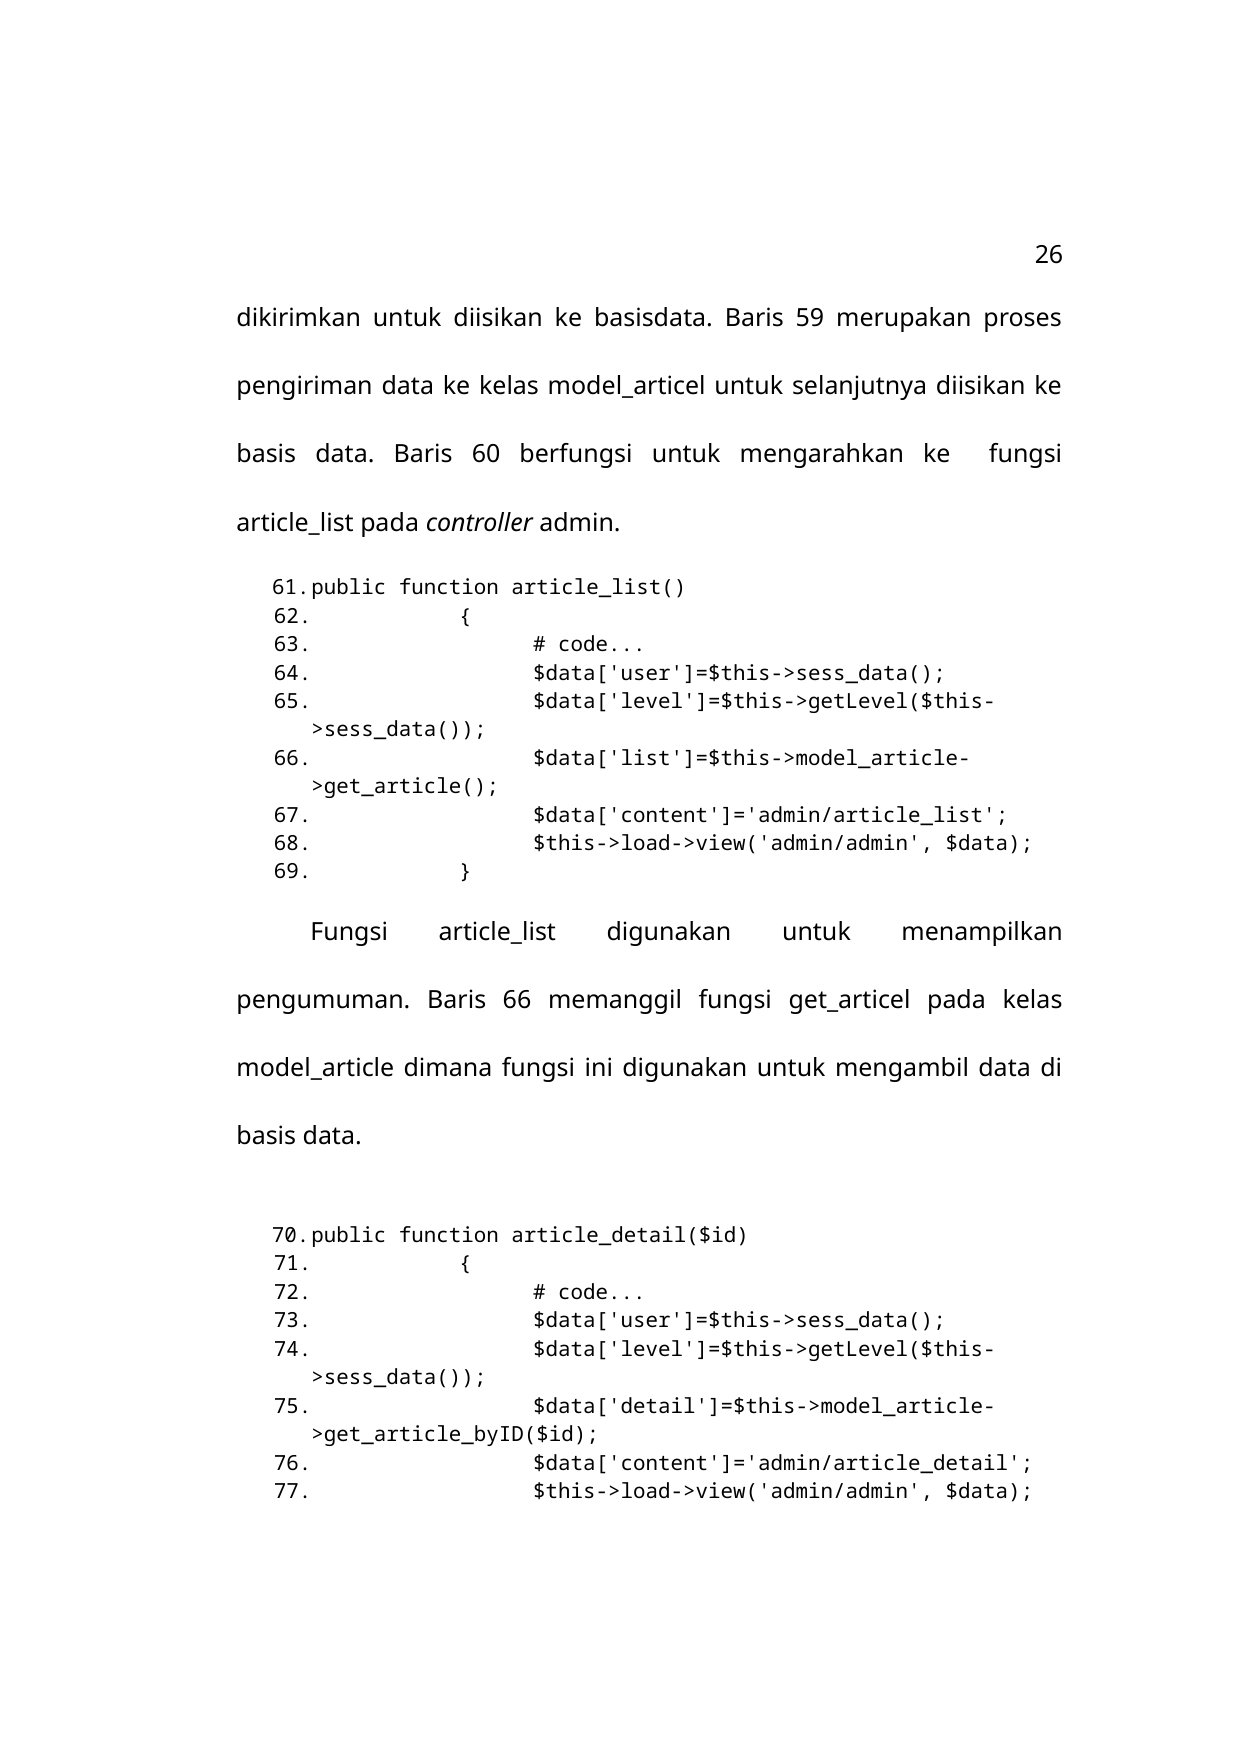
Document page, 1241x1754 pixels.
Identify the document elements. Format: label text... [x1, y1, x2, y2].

list $data['level']=$this->getLevel($this->sess_data()); [274, 1334, 1063, 1391]
text dikirimkan untuk diisikan ke basisdata. Baris 59 merupakan proses pengiriman data ke kelas model_articel untuk selanjutnya diisikan ke basis data. Baris 60 berfungsi untuk mengarahkan ke fungsi article_list pada controller admin. [236, 300, 1063, 538]
list $data['content']='admin/article_list'; [274, 800, 1063, 828]
list { [274, 601, 1063, 629]
list $this->load->view('admin/admin', $data); [274, 1476, 1063, 1504]
list $data['level']=$this->getLevel($this->sess_data()); [274, 686, 1063, 743]
text Fungsi article_list digunakan untuk menampilkan pengumuman. Baris 66 memanggil fungsi get_articel pada kelas model_article dimana fungsi ini digunakan untuk mengambil data di basis data. [236, 913, 1063, 1152]
list # code... [274, 629, 1063, 658]
list $data['user']=$this->sess_data(); [274, 1305, 1063, 1334]
list public function article_list() [272, 572, 1063, 601]
list } [274, 857, 1063, 885]
list $this->load->view('admin/admin', $data); [274, 828, 1063, 857]
list $data['detail']=$this->model_article->get_article_byID($id); [274, 1391, 1063, 1448]
list # code... [274, 1277, 1063, 1305]
list $data['list']=$this->model_article->get_article(); [274, 743, 1063, 800]
list { [274, 1248, 1063, 1277]
list $data['content']='admin/article_detail'; [274, 1448, 1063, 1476]
list $data['user']=$this->sess_data(); [274, 658, 1063, 686]
list public function article_detail($id) [272, 1220, 1063, 1248]
